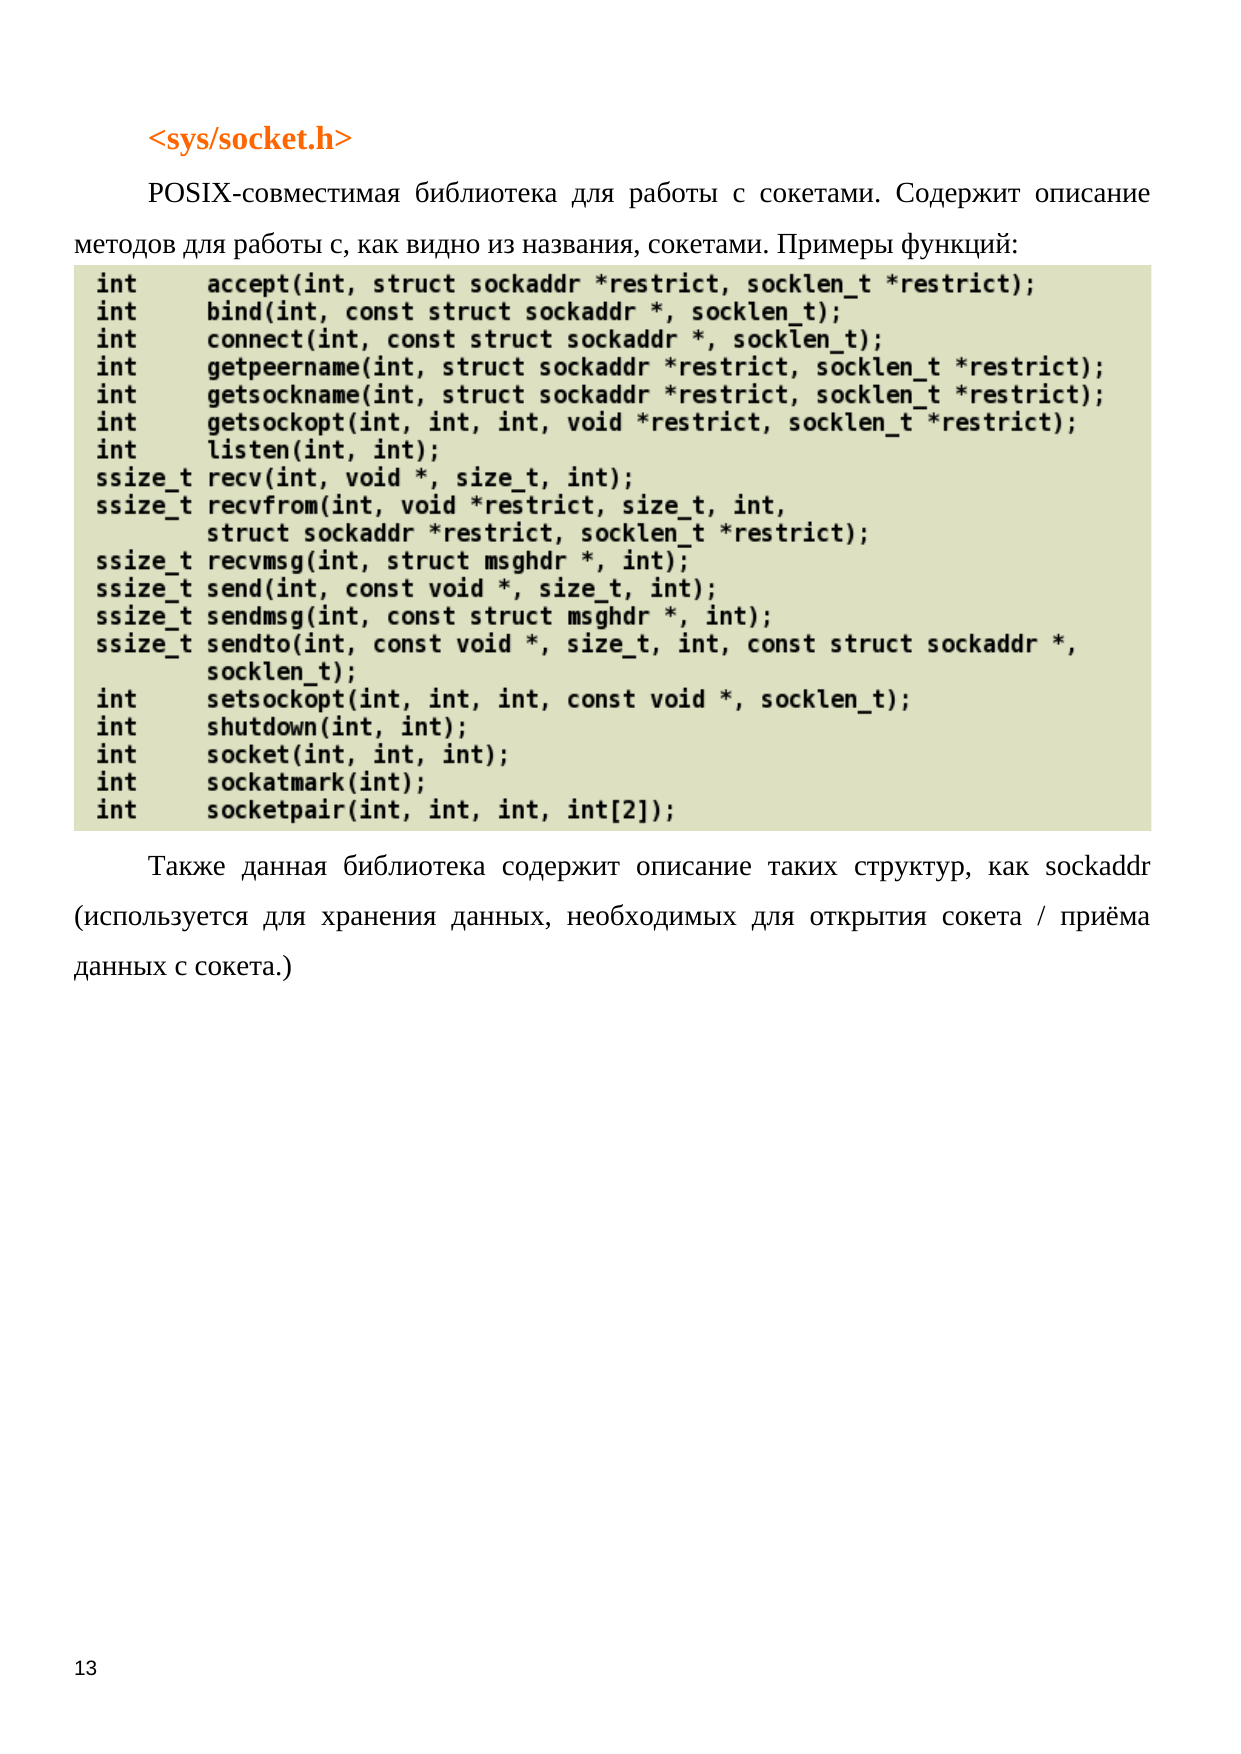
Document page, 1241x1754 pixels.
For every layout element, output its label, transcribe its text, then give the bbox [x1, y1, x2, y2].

text POSIX-совместимая библиотека для работы с сокетами. Содержит описание методов для работы с, как видно из названия, сокетами. Примеры функций: [74, 176, 1152, 259]
picture [73, 265, 1152, 831]
text <sys/socket.h> [74, 118, 1152, 156]
text Также данная библиотека содержит описание таких структур, как sockaddr (используется для хранения данных, необходимых для открытия сокета / приёма данных с сокета.) [74, 831, 1152, 982]
